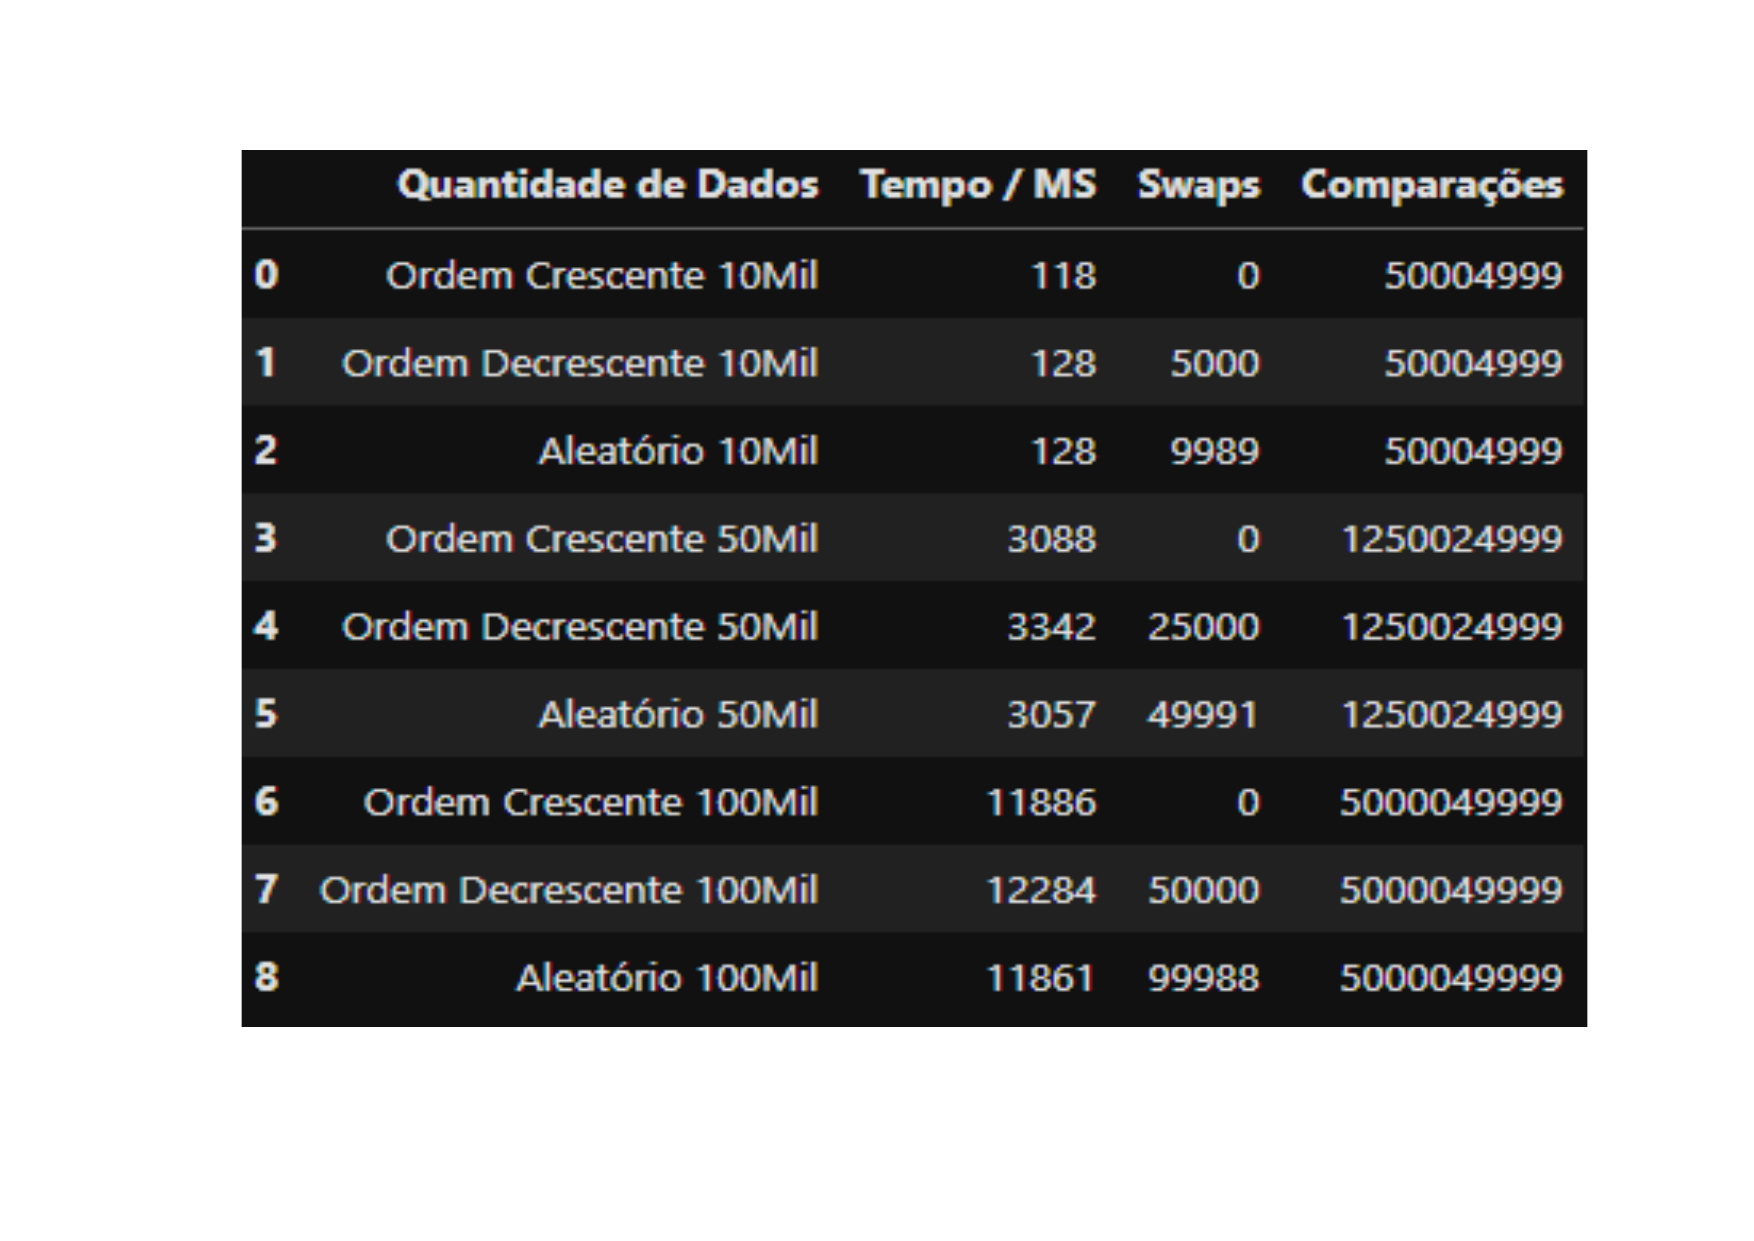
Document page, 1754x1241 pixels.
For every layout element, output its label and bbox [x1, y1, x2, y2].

picture [241, 150, 1588, 1027]
